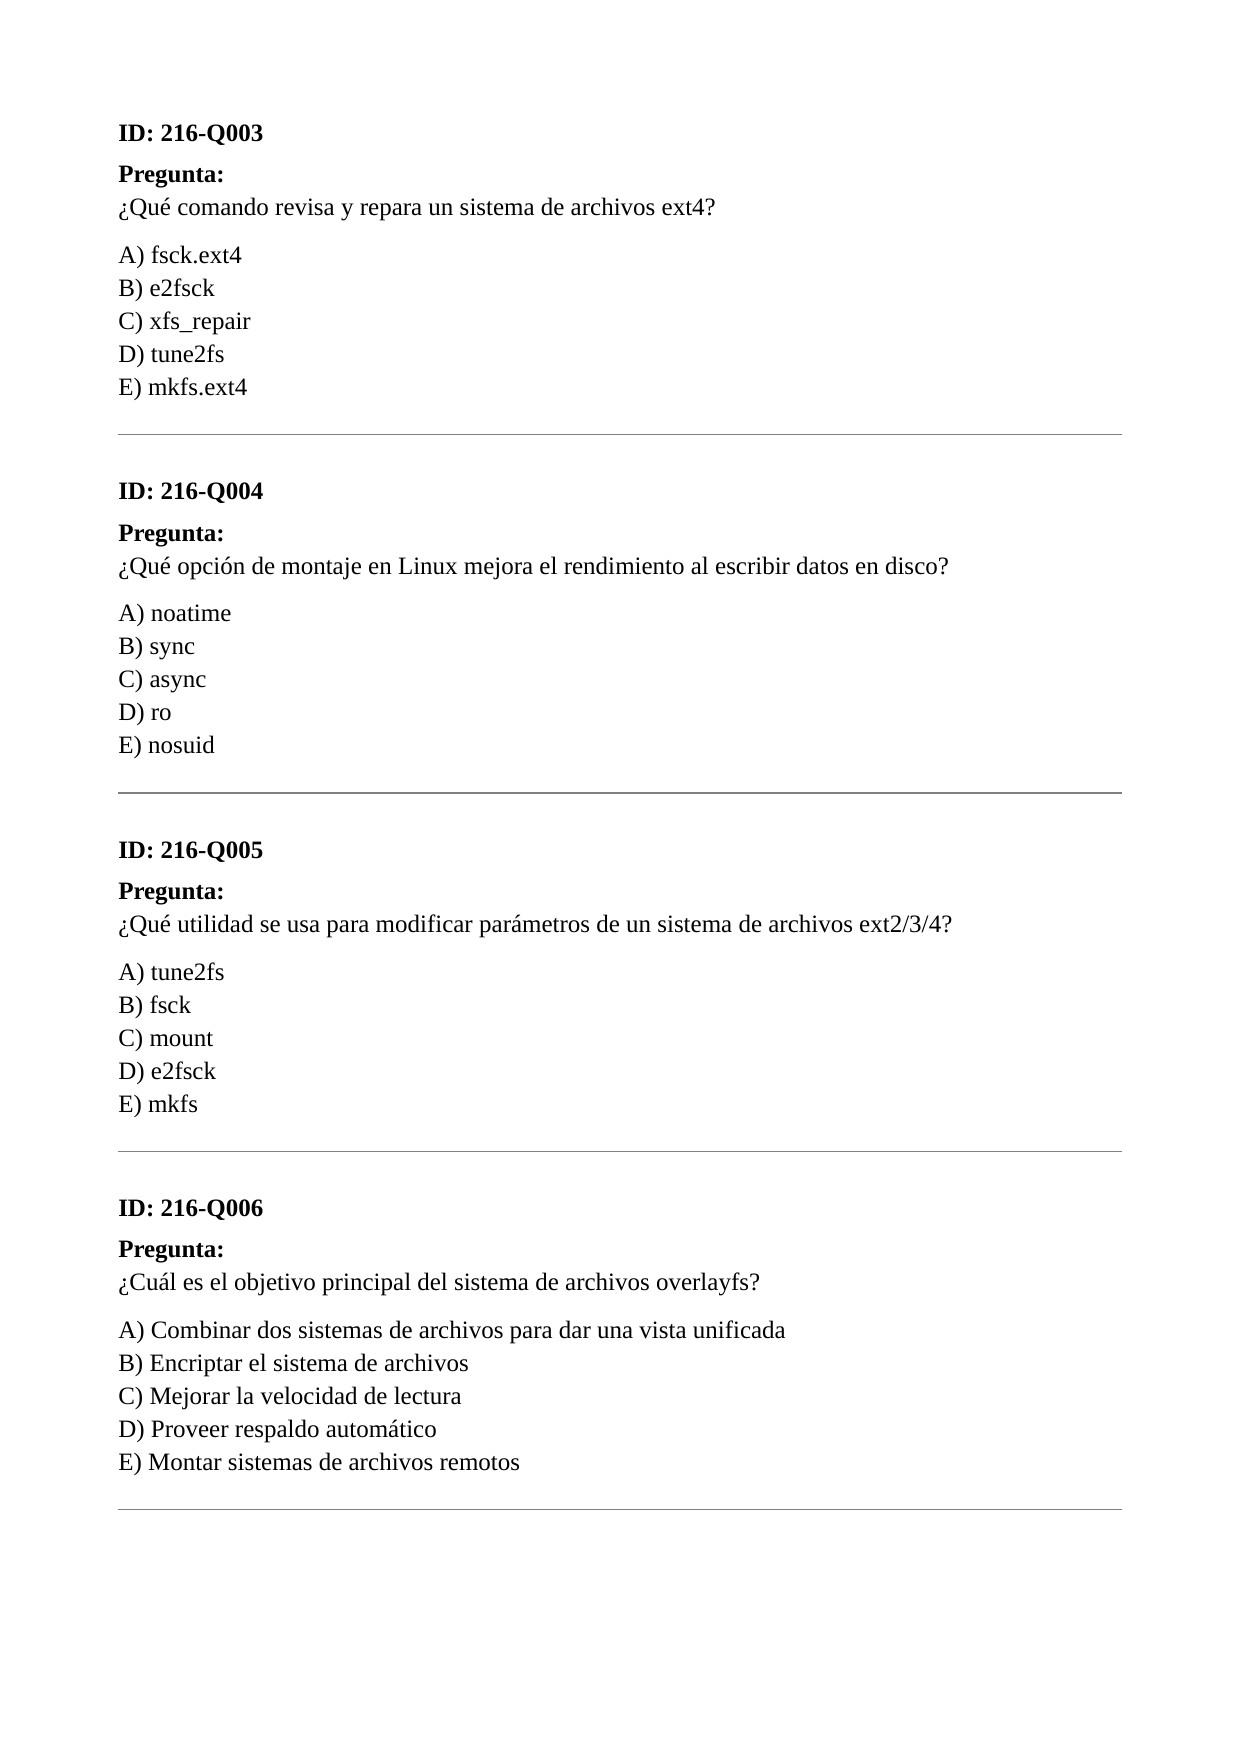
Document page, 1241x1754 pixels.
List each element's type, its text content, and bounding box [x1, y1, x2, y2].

text Pregunta: ¿Qué comando revisa y repara un sistema de archivos ext4? [118, 159, 1122, 221]
text A) noatime B) sync C) async D) ro E) nosuid [118, 598, 1122, 759]
text A) tune2fs B) fsck C) mount D) e2fsck E) mkfs [118, 957, 1122, 1117]
text Pregunta: ¿Qué utilidad se usa para modificar parámetros de un sistema de archivos ext2/3/4? [118, 876, 1122, 938]
subtitle ID: 216-Q005 [118, 835, 1122, 863]
text Pregunta: ¿Qué opción de montaje en Linux mejora el rendimiento al escribir datos en disco? [118, 518, 1122, 579]
subtitle ID: 216-Q003 [118, 118, 1122, 147]
subtitle ID: 216-Q006 [118, 1193, 1122, 1222]
text A) Combinar dos sistemas de archivos para dar una vista unificada B) Encriptar el sistema de archivos C) Mejorar la velocidad de lectura D) Proveer respaldo automático E) Montar sistemas de archivos remotos [118, 1315, 1122, 1476]
text Pregunta: ¿Cuál es el objetivo principal del sistema de archivos overlayfs? [118, 1234, 1122, 1296]
subtitle ID: 216-Q004 [118, 476, 1122, 505]
text A) fsck.ext4 B) e2fsck C) xfs_repair D) tune2fs E) mkfs.ext4 [118, 240, 1122, 401]
